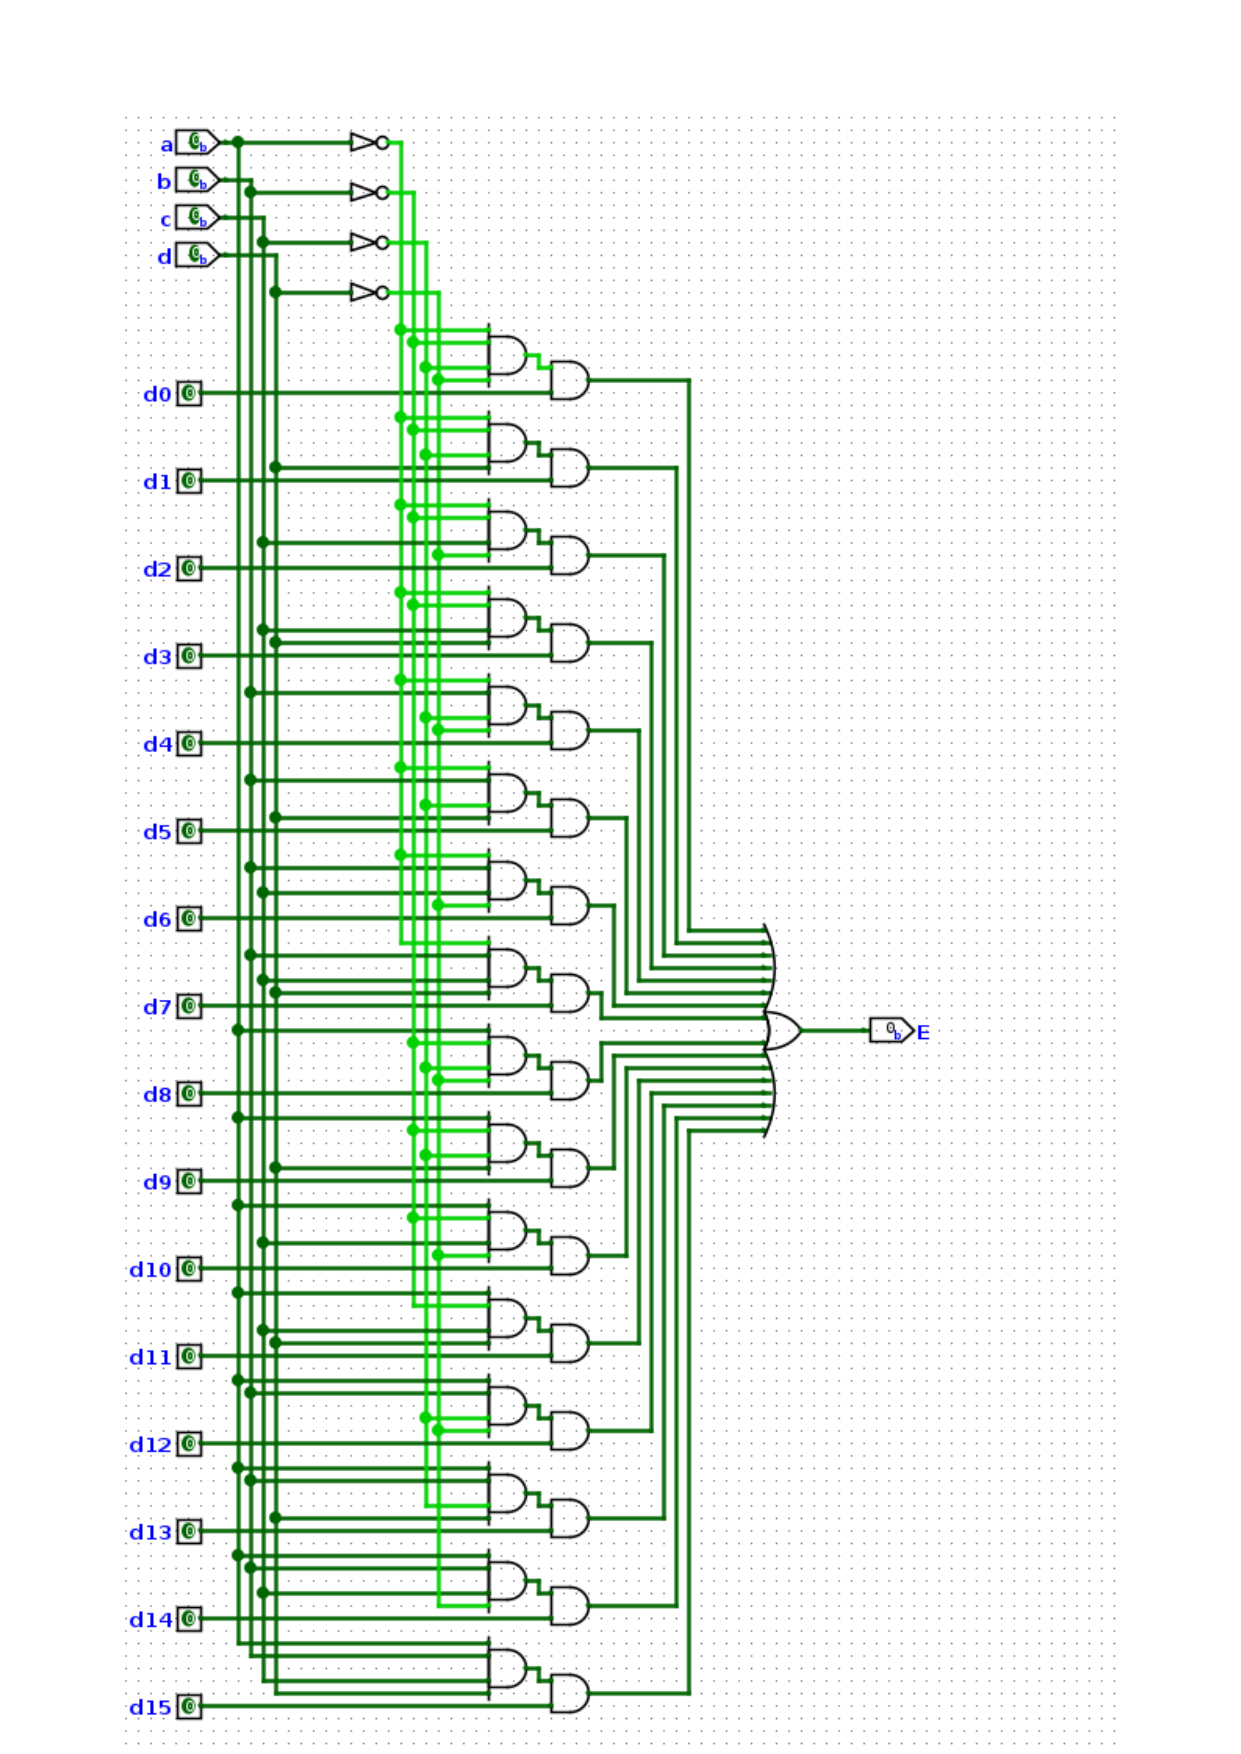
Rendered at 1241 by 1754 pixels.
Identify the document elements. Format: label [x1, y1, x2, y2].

picture [124, 111, 1117, 1754]
